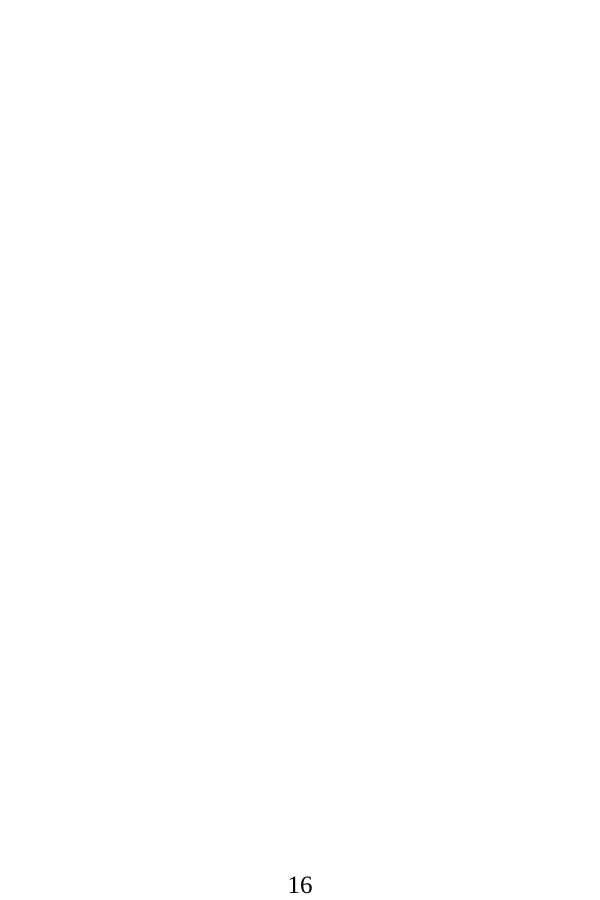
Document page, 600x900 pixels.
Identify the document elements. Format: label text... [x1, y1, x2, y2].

text We walked to my house where I made bagels, listened to the new Dr. Dog song. We sat on the porch for a while, and — no, first I took Lucy to [37, 741, 562, 809]
text III.XXI [37, 174, 562, 196]
text I ordered one more coffee and drank it in front of the library, where I talked to two nearly incoherent zen masters, then meditated. I recommended Lucy park in Montford and took a pee at All Day Darling. [37, 446, 562, 537]
text I drove home, made bagels and texted Hannah a bit before falling into a deep sleep. We were both feeling grumpy/cranky about transitions in our lives, but I told her we got this. [37, 37, 562, 128]
text I had a marathon of dreams complete with all the characters of my life, and all more realistic than the Getaway had been. I woke at 1030, brushed my teeth, got dressed and bee-lined for the AVL Club, where Dennis was working his last shift. [37, 219, 562, 333]
text “Night night,” we said. [37, 128, 562, 151]
text We sat on the hill, and when Lucy went to talk to people she knew, I meditated, and then wrote a sentence in my journal. We walked to the crazy gas station by Harvest Records, where Lucy got a bag of hot Takis and a single-serve box of Bota. [37, 628, 562, 741]
text We walked to the Grey Schmeagle, where the cook failed at making coffee, knowing what cava was, how to pour a beer. We walked to Taco Billy, where Lucy drank a mimosa. [37, 537, 562, 628]
text I drank a coffee in Bartel Pritchard, meditated and wrote in my journal. [37, 333, 562, 378]
text . . . [37, 401, 562, 423]
